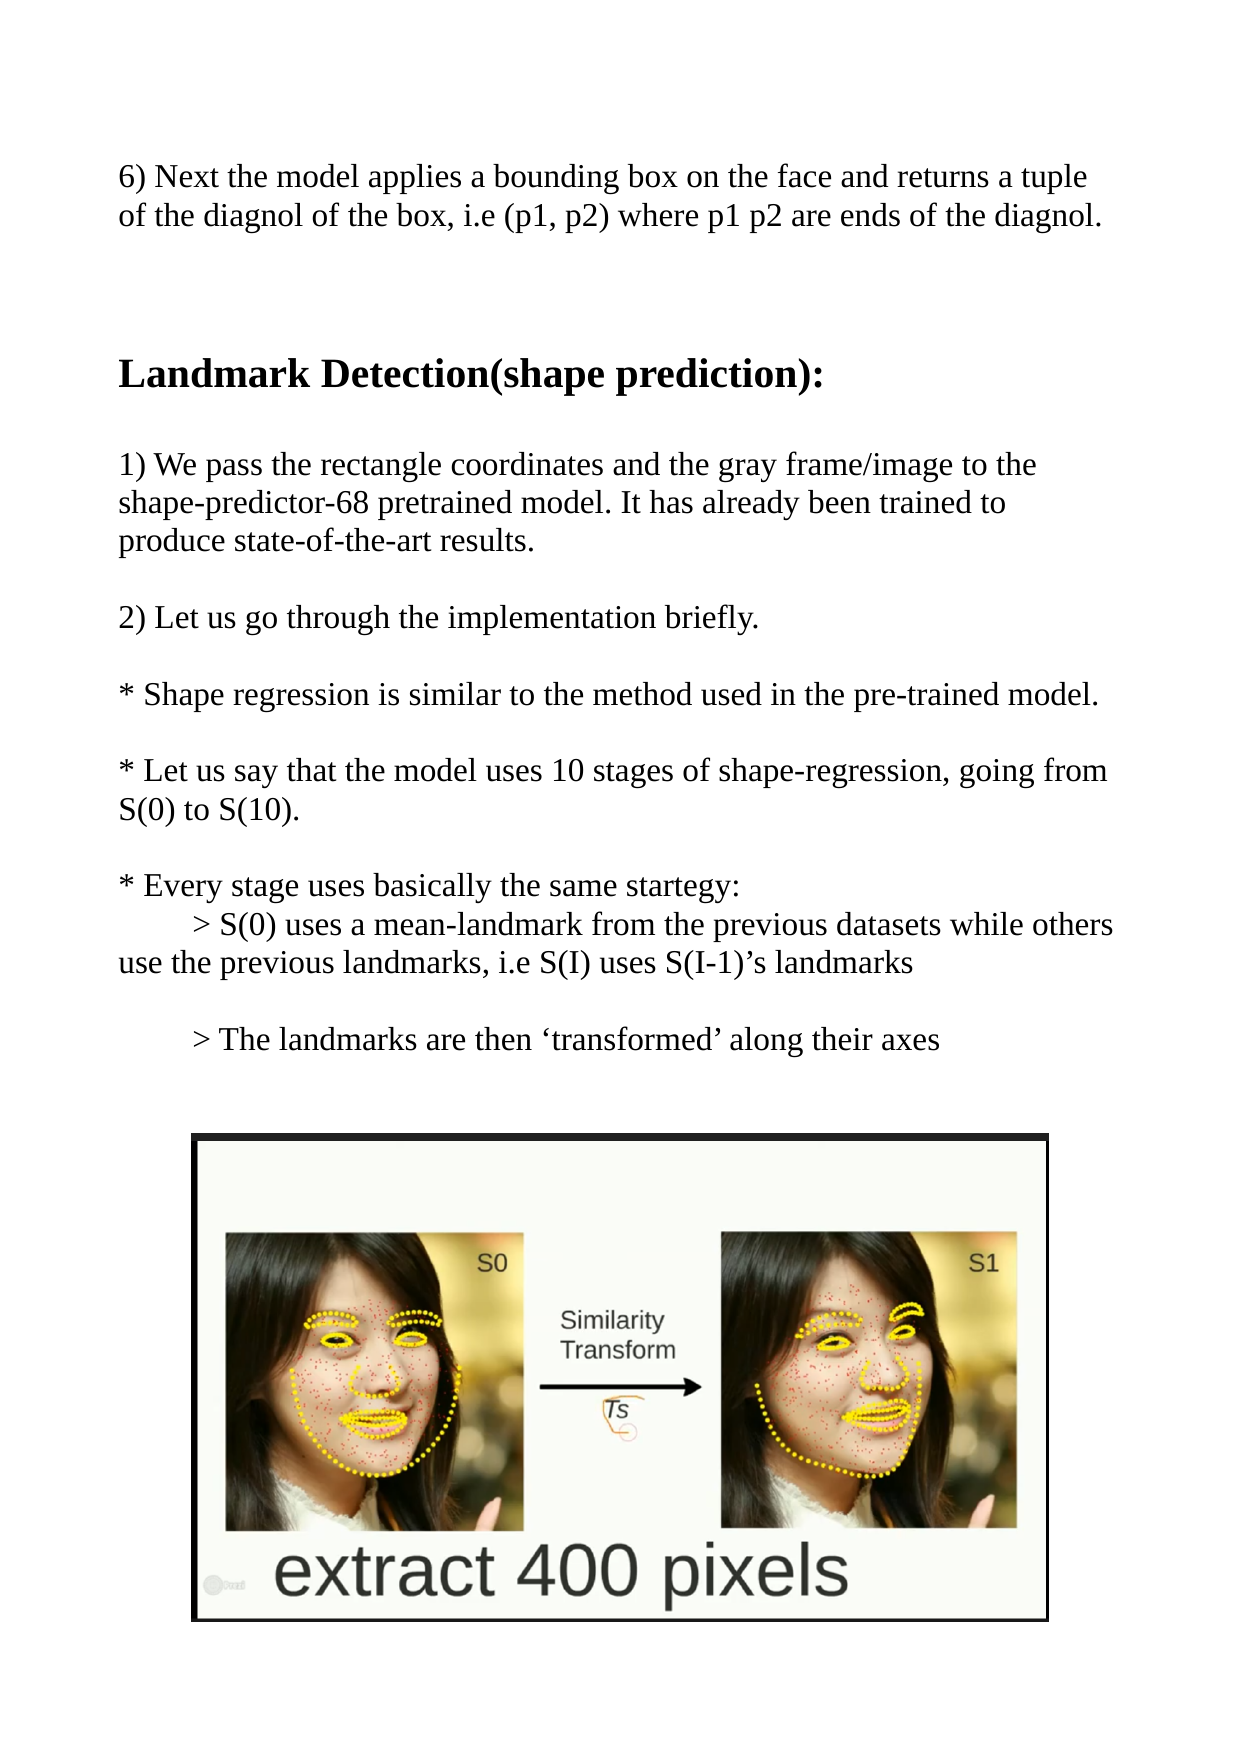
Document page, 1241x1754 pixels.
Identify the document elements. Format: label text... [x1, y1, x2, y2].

text 6) Next the model applies a bounding box on the face and returns a tuple of the diagnol of the box, i.e (p1, p2) where p1 p2 are ends of the diagnol. [118, 156, 1122, 233]
picture [191, 1133, 1049, 1622]
text Landmark Detection(shape prediction): [118, 348, 1122, 396]
text * Let us say that the model uses 10 stages of shape-regression, going from S(0) to S(10). [118, 751, 1122, 827]
text > The landmarks are then ‘transformed’ along their axes [118, 1019, 1122, 1057]
text > S(0) uses a mean-landmark from the previous datasets while others use the previous landmarks, i.e S(I) uses S(I-1)’s landmarks [118, 904, 1122, 981]
text * Shape regression is similar to the method used in the pre-trained model. [118, 674, 1122, 712]
text * Every stage uses basically the same startegy: [118, 866, 1122, 904]
text 1) We pass the rectangle coordinates and the gray frame/image to the shape-predictor-68 pretrained model. It has already been trained to produce state-of-the-art results. [118, 444, 1122, 559]
text 2) Let us go through the implementation briefly. [118, 597, 1122, 636]
